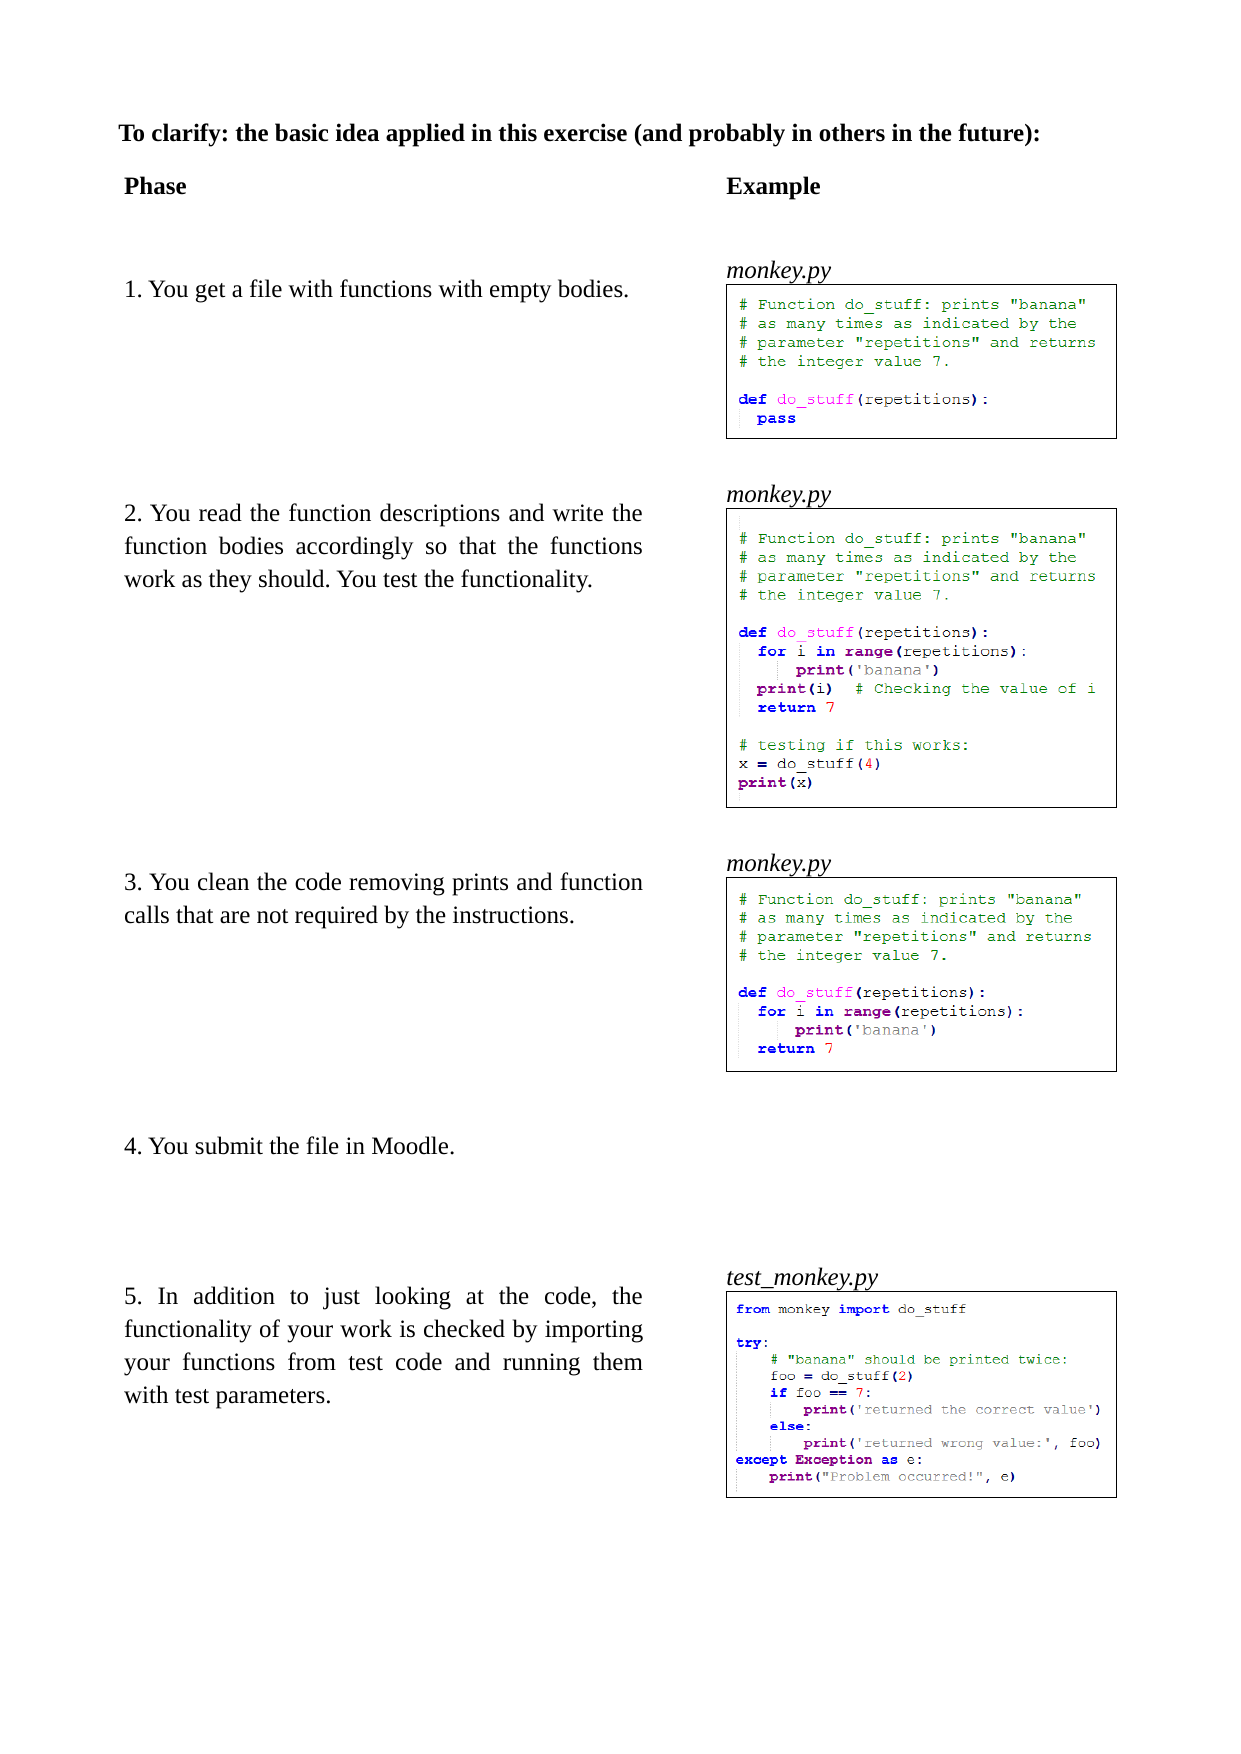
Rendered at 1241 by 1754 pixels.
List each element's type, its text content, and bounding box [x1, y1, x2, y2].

table_cell [649, 1078, 720, 1228]
picture [731, 290, 1110, 433]
table_cell 1. You get a file with functions with empty bodies. [118, 221, 649, 445]
table_cell [649, 221, 720, 445]
table_cell 4. You submit the file in Moodle. [118, 1078, 649, 1228]
table_cell monkey.py [720, 221, 1122, 445]
table_cell 5. In addition to just looking at the code, the functionality of your work is checked by importing your functions from test code and running them with test parameters. [118, 1228, 649, 1504]
picture [731, 1298, 1110, 1492]
table_header Phase [118, 166, 649, 221]
picture [731, 515, 1110, 801]
table_header [727, 1292, 1116, 1497]
table_header [727, 509, 1116, 807]
table_cell test_monkey.py [720, 1228, 1122, 1504]
table_cell [649, 445, 720, 813]
table_cell [649, 1228, 720, 1504]
table_cell monkey.py [720, 814, 1122, 1078]
table_cell [649, 814, 720, 1078]
table_header [727, 878, 1116, 1071]
table_cell 2. You read the function descriptions and write the function bodies accordingly so that the functions work as they should. You test the functionality. [118, 445, 649, 813]
picture [731, 883, 1110, 1066]
table_header [727, 285, 1116, 438]
text To clarify: the basic idea applied in this exercise (and probably in others in the future): [118, 118, 1122, 147]
table_header Example [720, 166, 1122, 221]
table_cell monkey.py [720, 445, 1122, 813]
table_header [649, 166, 720, 221]
table_cell [720, 1078, 1122, 1228]
table_cell 3. You clean the code removing prints and function calls that are not required by the instructions. [118, 814, 649, 1078]
